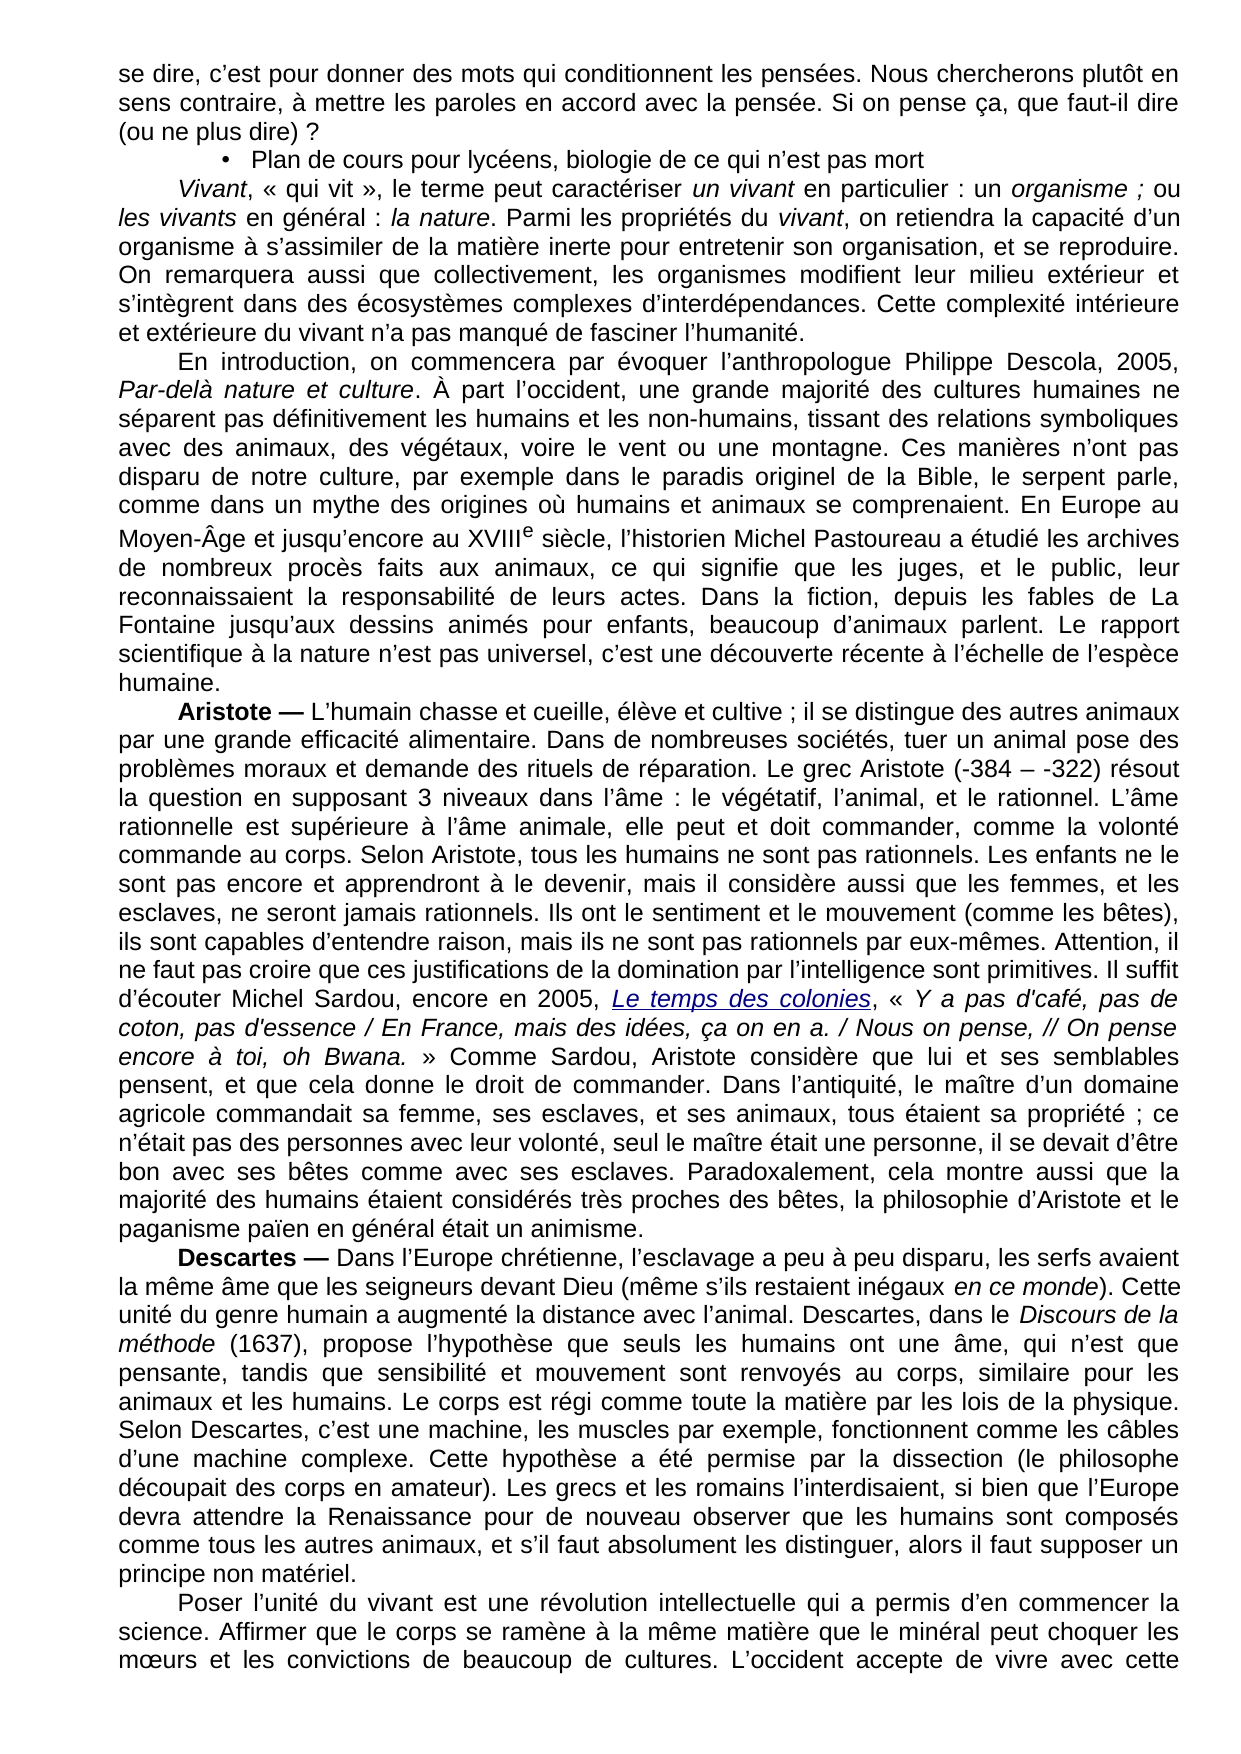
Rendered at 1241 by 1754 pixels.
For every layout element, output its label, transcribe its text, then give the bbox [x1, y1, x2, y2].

text Vivant, « qui vit », le terme peut caractériser un vivant en particulier : un organisme ; ou les vivants en général : la nature. Parmi les propriétés du vivant, on retiendra la capacité d’un organisme à s’assimiler de la matière inerte pour entretenir son organisation, et se reproduire. On remarquera aussi que collectivement, les organismes modifient leur milieu extérieur et s’intègrent dans des écosystèmes complexes d’interdépendances. Cette complexité intérieure et extérieure du vivant n’a pas manqué de fasciner l’humanité. [118, 174, 1181, 347]
text En introduction, on commencera par évoquer l’anthropologue Philippe Descola, 2005, Par-delà nature et culture. À part l’occident, une grande majorité des cultures humaines ne séparent pas définitivement les humains et les non-humains, tissant des relations symboliques avec des animaux, des végétaux, voire le vent ou une montagne. Ces manières n’ont pas disparu de notre culture, par exemple dans le paradis originel de la Bible, le serpent parle, comme dans un mythe des origines où humains et animaux se comprenaient. En Europe au Moyen-Âge et jusqu’encore au XVIIIe siècle, l’historien Michel Pastoureau a étudié les archives de nombreux procès faits aux animaux, ce qui signifie que les juges, et le public, leur reconnaissaient la responsabilité de leurs actes. Dans la fiction, depuis les fables de La Fontaine jusqu’aux dessins animés pour enfants, beaucoup d’animaux parlent. Le rapport scientifique à la nature n’est pas universel, c’est une découverte récente à l’échelle de l’espèce humaine. [118, 347, 1181, 696]
text Poser l’unité du vivant est une révolution intellectuelle qui a permis d’en commencer la science. Affirmer que le corps se ramène à la même matière que le minéral peut choquer les mœurs et les convictions de beaucoup de cultures. L’occident accepte de vivre avec cette [118, 1588, 1181, 1674]
text Descartes — Dans l’Europe chrétienne, l’esclavage a peu à peu disparu, les serfs avaient la même âme que les seigneurs devant Dieu (même s’ils restaient inégaux en ce monde). Cette unité du genre humain a augmenté la distance avec l’animal. Descartes, dans le Discours de la méthode (1637), propose l’hypothèse que seuls les humains ont une âme, qui n’est que pensante, tandis que sensibilité et mouvement sont renvoyés au corps, similaire pour les animaux et les humains. Le corps est régi comme toute la matière par les lois de la physique. Selon Descartes, c’est une machine, les muscles par exemple, fonctionnent comme les câbles d’une machine complexe. Cette hypothèse a été permise par la dissection (le philosophe découpait des corps en amateur). Les grecs et les romains l’interdisaient, si bien que l’Europe devra attendre la Renaissance pour de nouveau observer que les humains sont composés comme tous les autres animaux, et s’il faut absolument les distinguer, alors il faut supposer un principe non matériel. [118, 1243, 1181, 1588]
list Plan de cours pour lycéens, biologie de ce qui n’est pas mort [162, 145, 1181, 174]
text se dire, c’est pour donner des mots qui conditionnent les pensées. Nous chercherons plutôt en sens contraire, à mettre les paroles en accord avec la pensée. Si on pense ça, que faut-il dire (ou ne plus dire) ? [118, 59, 1181, 145]
text Aristote — L’humain chasse et cueille, élève et cultive ; il se distingue des autres animaux par une grande efficacité alimentaire. Dans de nombreuses sociétés, tuer un animal pose des problèmes moraux et demande des rituels de réparation. Le grec Aristote (-384 – -322) résout la question en supposant 3 niveaux dans l’âme : le végétatif, l’animal, et le rationnel. L’âme rationnelle est supérieure à l’âme animale, elle peut et doit commander, comme la volonté commande au corps. Selon Aristote, tous les humains ne sont pas rationnels. Les enfants ne le sont pas encore et apprendront à le devenir, mais il considère aussi que les femmes, et les esclaves, ne seront jamais rationnels. Ils ont le sentiment et le mouvement (comme les bêtes), ils sont capables d’entendre raison, mais ils ne sont pas rationnels par eux-mêmes. Attention, il ne faut pas croire que ces justifications de la domination par l’intelligence sont primitives. Il suffit d’écouter Michel Sardou, encore en 2005, Le temps des colonies, « Y a pas d'café, pas de coton, pas d'essence / En France, mais des idées, ça on en a. / Nous on pense, // On pense encore à toi, oh Bwana. » Comme Sardou, Aristote considère que lui et ses semblables pensent, et que cela donne le droit de commander. Dans l’antiquité, le maître d’un domaine agricole commandait sa femme, ses esclaves, et ses animaux, tous étaient sa propriété ; ce n’était pas des personnes avec leur volonté, seul le maître était une personne, il se devait d’être bon avec ses bêtes comme avec ses esclaves. Paradoxalement, cela montre aussi que la majorité des humains étaient considérés très proches des bêtes, la philosophie d’Aristote et le paganisme païen en général était un animisme. [118, 696, 1181, 1243]
